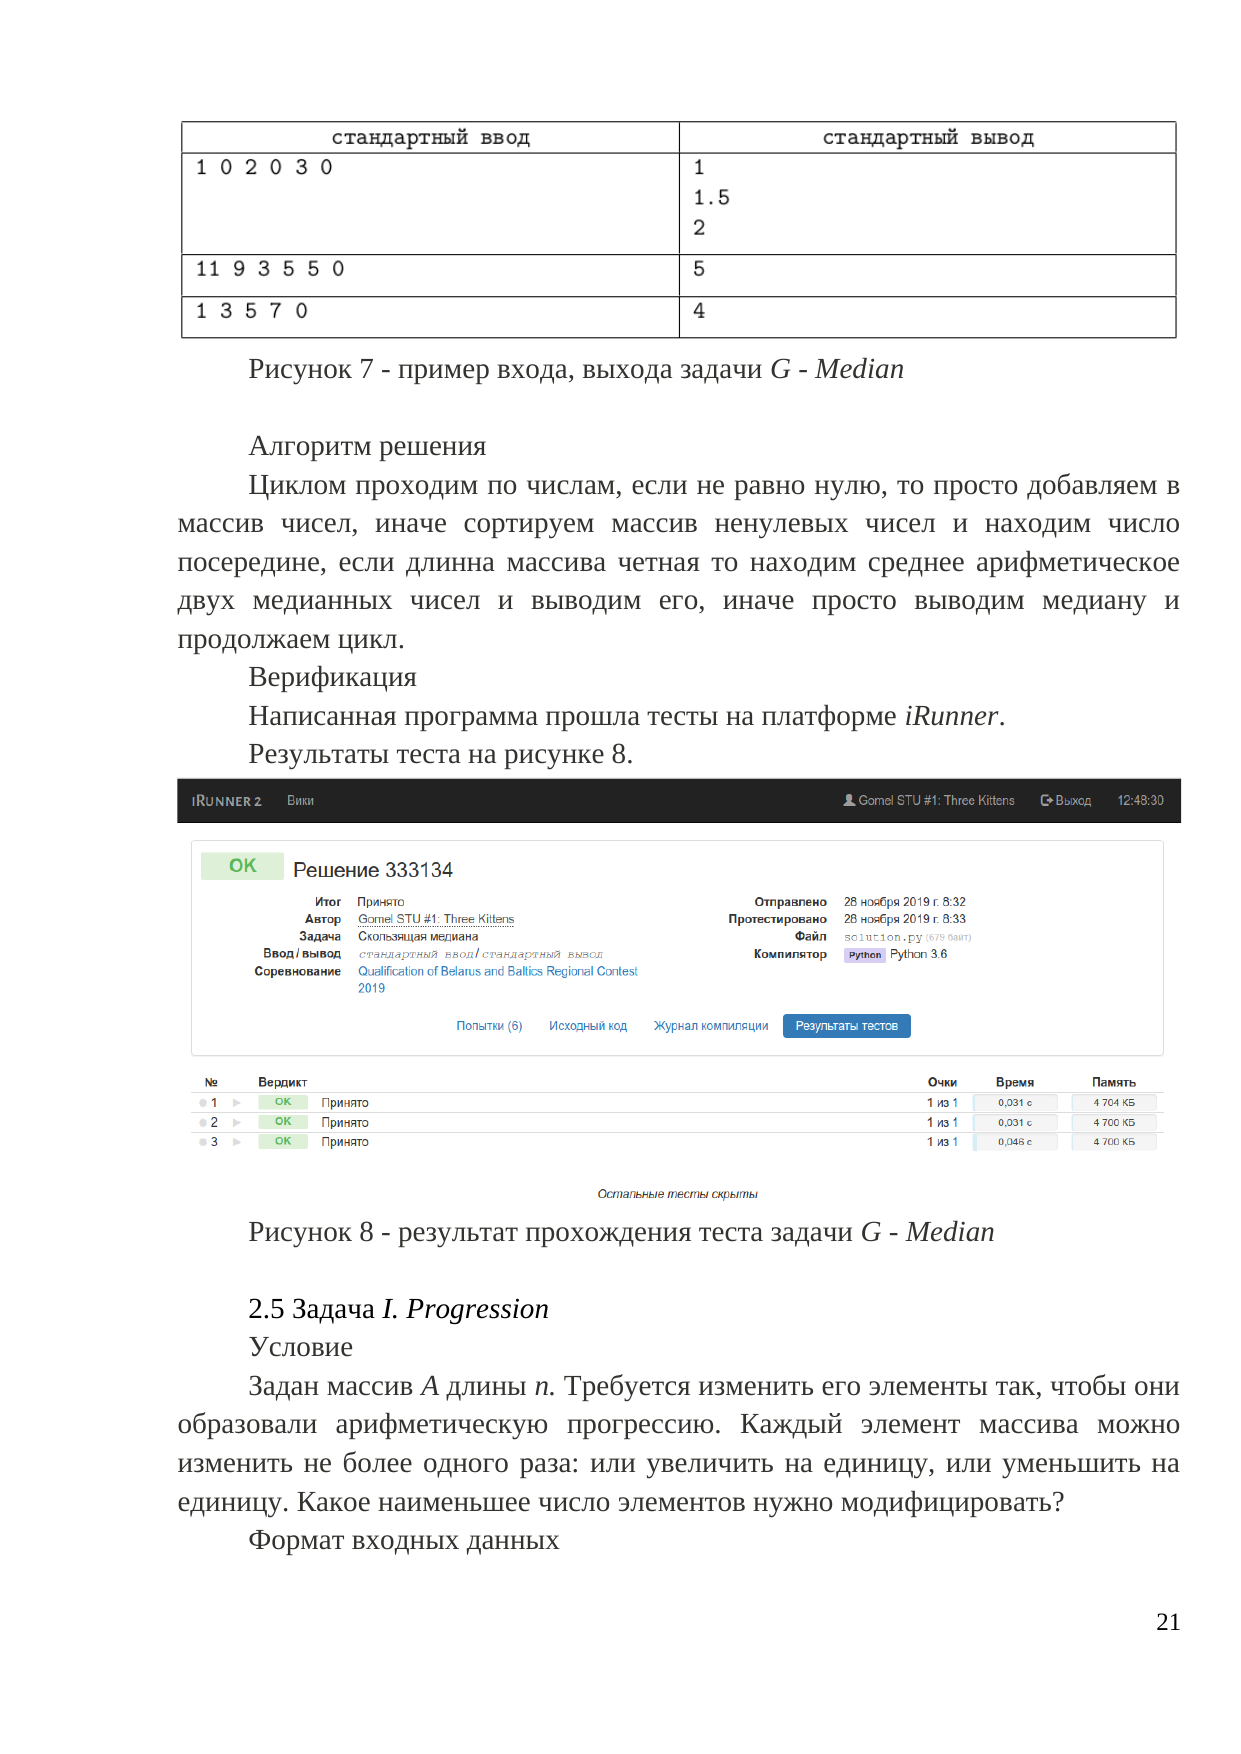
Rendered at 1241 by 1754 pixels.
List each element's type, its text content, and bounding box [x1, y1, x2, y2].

text Рисунок 7 - пример входа, выхода задачи G - Median [177, 347, 1181, 385]
text Верификация [177, 659, 1181, 693]
text Написанная программа прошла тесты на платформе iRunner. [177, 698, 1181, 732]
picture [177, 777, 1182, 1209]
picture [177, 118, 1182, 347]
text Циклом проходим по числам, если не равно нулю, то просто добавляем в массив чисел, иначе сортируем массив ненулевых чисел и находим число посередине, если длинна массива четная то находим среднее арифметическое двух медианных чисел и выводим его, иначе просто выводим медиану и продолжаем цикл. [177, 467, 1181, 654]
text Задан массив A длины n. Требуется изменить его элементы так, чтобы они образовали арифметическую прогрессию. Каждый элемент массива можно изменить не более одного раза: или увеличить на единицу, или уменьшить на единицу. Какое наименьшее число элементов нужно модифицировать? [177, 1368, 1181, 1517]
text Формат входных данных [177, 1522, 1181, 1556]
text Условие [177, 1329, 1181, 1363]
text 2.5 Задача I. Progression [177, 1291, 1181, 1324]
text Результаты теста на рисунке 8. [177, 737, 1181, 770]
text Алгоритм решения [177, 428, 1181, 462]
text Рисунок 8 - результат прохождения теста задачи G - Median [177, 1209, 1181, 1247]
